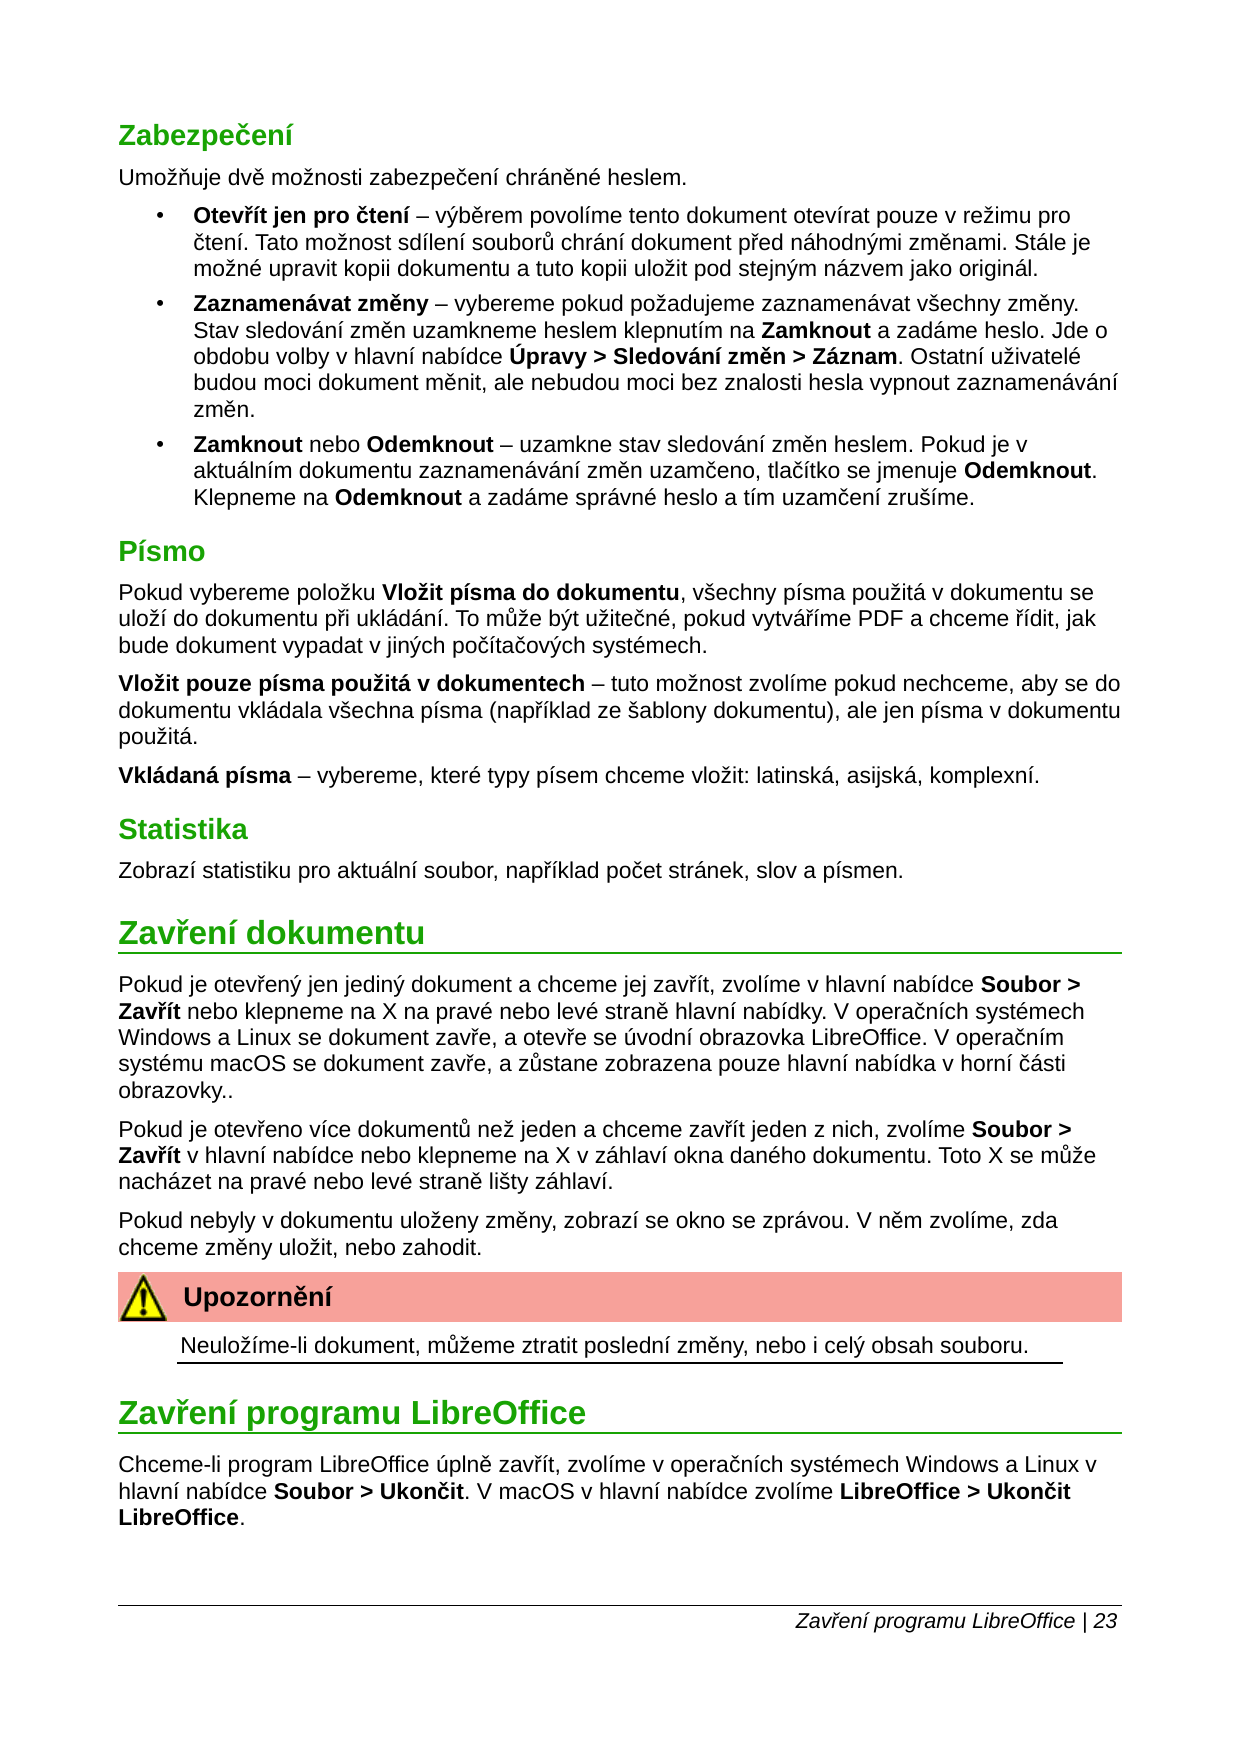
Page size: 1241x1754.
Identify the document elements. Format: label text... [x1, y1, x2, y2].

text Vložit pouze písma použitá v dokumentech – tuto možnost zvolíme pokud nechceme, aby se do dokumentu vkládala všechna písma (například ze šablony dokumentu), ale jen písma v dokumentu použitá. [118, 670, 1122, 749]
subtitle Zavření programu LibreOffice [118, 1393, 1122, 1432]
text Pokud je otevřený jen jediný dokument a chceme jej zavřít, zvolíme v hlavní nabídce Soubor > Zavřít nebo klepneme na X na pravé nebo levé straně hlavní nabídky. V operačních systémech Windows a Linux se dokument zavře, a otevře se úvodní obrazovka LibreOffice. V operačním systému macOS se dokument zavře, a zůstane zobrazena pouze hlavní nabídka v horní části obrazovky.. [118, 971, 1122, 1103]
text Pokud nebyly v dokumentu uloženy změny, zobrazí se okno se zprávou. V něm zvolíme, zda chceme změny uložit, nebo zahodit. [118, 1207, 1122, 1260]
text Chceme-li program LibreOffice úplně zavřít, zvolíme v operačních systémech Windows a Linux v hlavní nabídce Soubor > Ukončit. V macOS v hlavní nabídce zvolíme LibreOffice > Ukončit LibreOffice. [118, 1451, 1122, 1531]
text Vkládaná písma – vybereme, které typy písem chceme vložit: latinská, asijská, komplexní. [118, 762, 1122, 788]
list Otevřít jen pro čtení – výběrem povolíme tento dokument otevírat pouze v režimu pro čtení. Tato možnost sdílení souborů chrání dokument před náhodnými změnami. Stále je možné upravit kopii dokumentu a tuto kopii uložit pod stejným názvem jako originál. [156, 202, 1122, 281]
list Zamknout nebo Odemknout – uzamkne stav sledování změn heslem. Pokud je v aktuálním dokumentu zaznamenávání změn uzamčeno, tlačítko se jmenuje Odemknout. Klepneme na Odemknout a zadáme správné heslo a tím uzamčení zrušíme. [156, 431, 1122, 510]
text Pokud je otevřeno více dokumentů než jeden a chceme zavřít jeden z nich, zvolíme Soubor > Zavřít v hlavní nabídce nebo klepneme na X v záhlaví okna daného dokumentu. Toto X se může nacházet na pravé nebo levé straně lišty záhlaví. [118, 1116, 1122, 1195]
text Neuložíme-li dokument, můžeme ztratit poslední změny, nebo i celý obsah souboru. [177, 1329, 1063, 1362]
subtitle Písmo [118, 533, 1122, 567]
subtitle Zabezpečení [118, 118, 1122, 152]
text Zobrazí statistiku pro aktuální soubor, například počet stránek, slov a písmen. [118, 857, 1122, 884]
list Umožňuje dvě možnosti zabezpečení chráněné heslem. [118, 163, 1122, 190]
picture [119, 1273, 167, 1321]
subtitle Statistika [118, 812, 1122, 846]
subtitle Upozornění [118, 1272, 1122, 1322]
list Zaznamenávat změny – vybereme pokud požadujeme zaznamenávat všechny změny. Stav sledování změn uzamkneme heslem klepnutím na Zamknout a zadáme heslo. Jde o obdobu volby v hlavní nabídce Úpravy > Sledování změn > Záznam. Ostatní uživatelé budou moci dokument měnit, ale nebudou moci bez znalosti hesla vypnout zaznamenávání změn. [156, 290, 1122, 422]
text Pokud vybereme položku Vložit písma do dokumentu, všechny písma použitá v dokumentu se uloží do dokumentu při ukládání. To může být užitečné, pokud vytváříme PDF a chceme řídit, jak bude dokument vypadat v jiných počítačových systémech. [118, 579, 1122, 658]
subtitle Zavření dokumentu [118, 913, 1122, 952]
